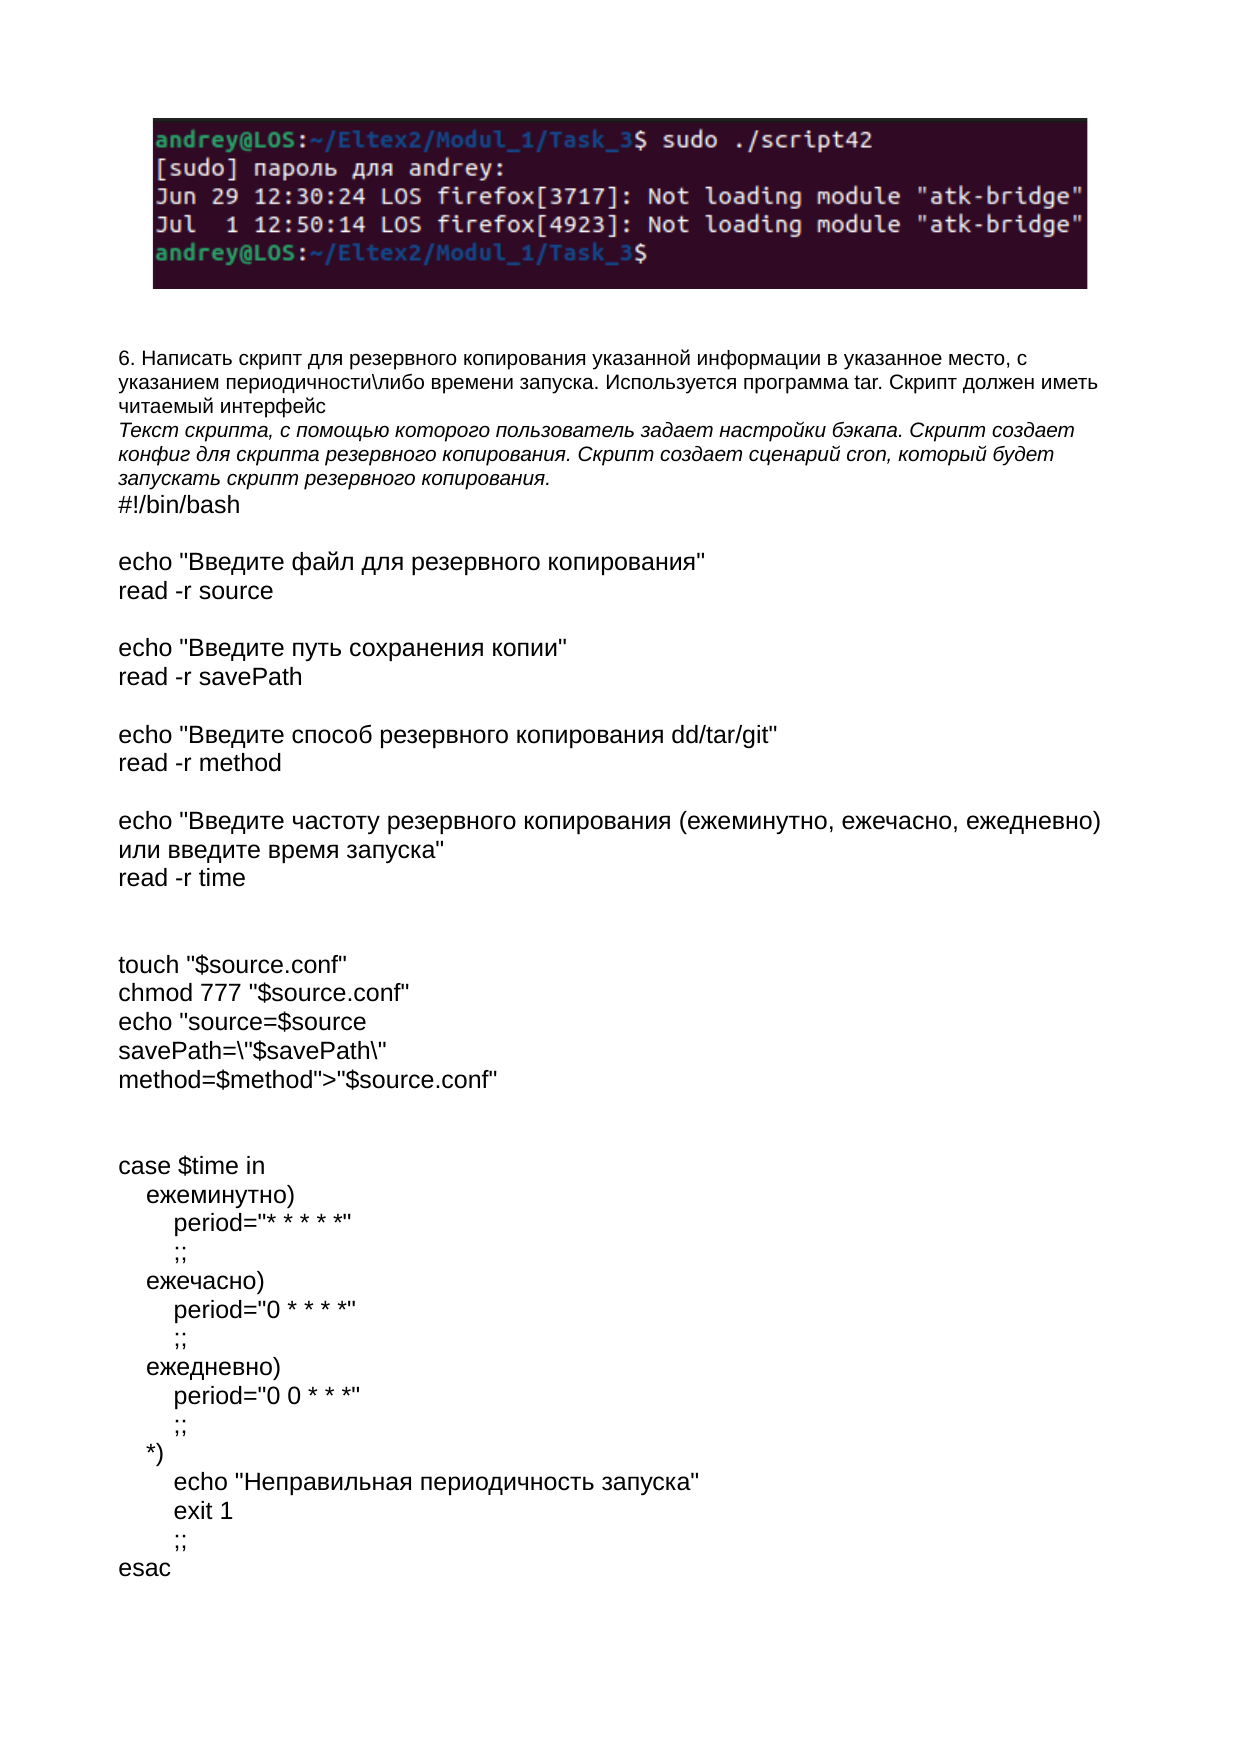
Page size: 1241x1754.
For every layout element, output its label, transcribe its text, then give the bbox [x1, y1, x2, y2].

text ;; [118, 1410, 1122, 1438]
text ;; [118, 1237, 1122, 1266]
text method=$method">"$source.conf" [118, 1065, 1122, 1093]
text Текст скрипта, с помощью которого пользователь задает настройки бэкапа. Скрипт создает конфиг для скрипта резервного копирования. Скрипт создает сценарий cron, который будет запускать скрипт резервного копирования. [118, 418, 1122, 490]
text ежечасно) [118, 1266, 1122, 1295]
text 6. Написать скрипт для резервного копирования указанной информации в указанное место, с указанием периодичности\либо времени запуска. Используется программа tar. Скрипт должен иметь читаемый интерфейс [118, 346, 1122, 418]
text read -r method [118, 748, 1122, 777]
text esac [118, 1553, 1122, 1582]
picture [152, 118, 1088, 289]
text touch "$source.conf" [118, 950, 1122, 978]
text echo "Введите частоту резервного копирования (ежеминутно, ежечасно, ежедневно) или введите время запуска" [118, 806, 1122, 863]
text ежедневно) [118, 1352, 1122, 1381]
text #!/bin/bash [118, 490, 1122, 518]
text read -r source [118, 576, 1122, 605]
text ежеминутно) [118, 1180, 1122, 1208]
text *) [118, 1438, 1122, 1467]
text ;; [118, 1525, 1122, 1553]
text read -r time [118, 863, 1122, 892]
text echo "Введите способ резервного копирования dd/tar/git" [118, 720, 1122, 748]
text ;; [118, 1323, 1122, 1352]
text echo "Неправильная периодичность запуска" [118, 1467, 1122, 1496]
text echo "Введите путь сохранения копии" [118, 633, 1122, 662]
text read -r savePath [118, 662, 1122, 691]
text exit 1 [118, 1496, 1122, 1525]
text echo "Введите файл для резервного копирования" [118, 547, 1122, 576]
text case $time in [118, 1151, 1122, 1180]
text chmod 777 "$source.conf" [118, 978, 1122, 1007]
text period="* * * * *" [118, 1208, 1122, 1237]
text echo "source=$source [118, 1007, 1122, 1036]
text period="0 0 * * *" [118, 1381, 1122, 1410]
text period="0 * * * *" [118, 1295, 1122, 1323]
text savePath=\"$savePath\" [118, 1036, 1122, 1065]
